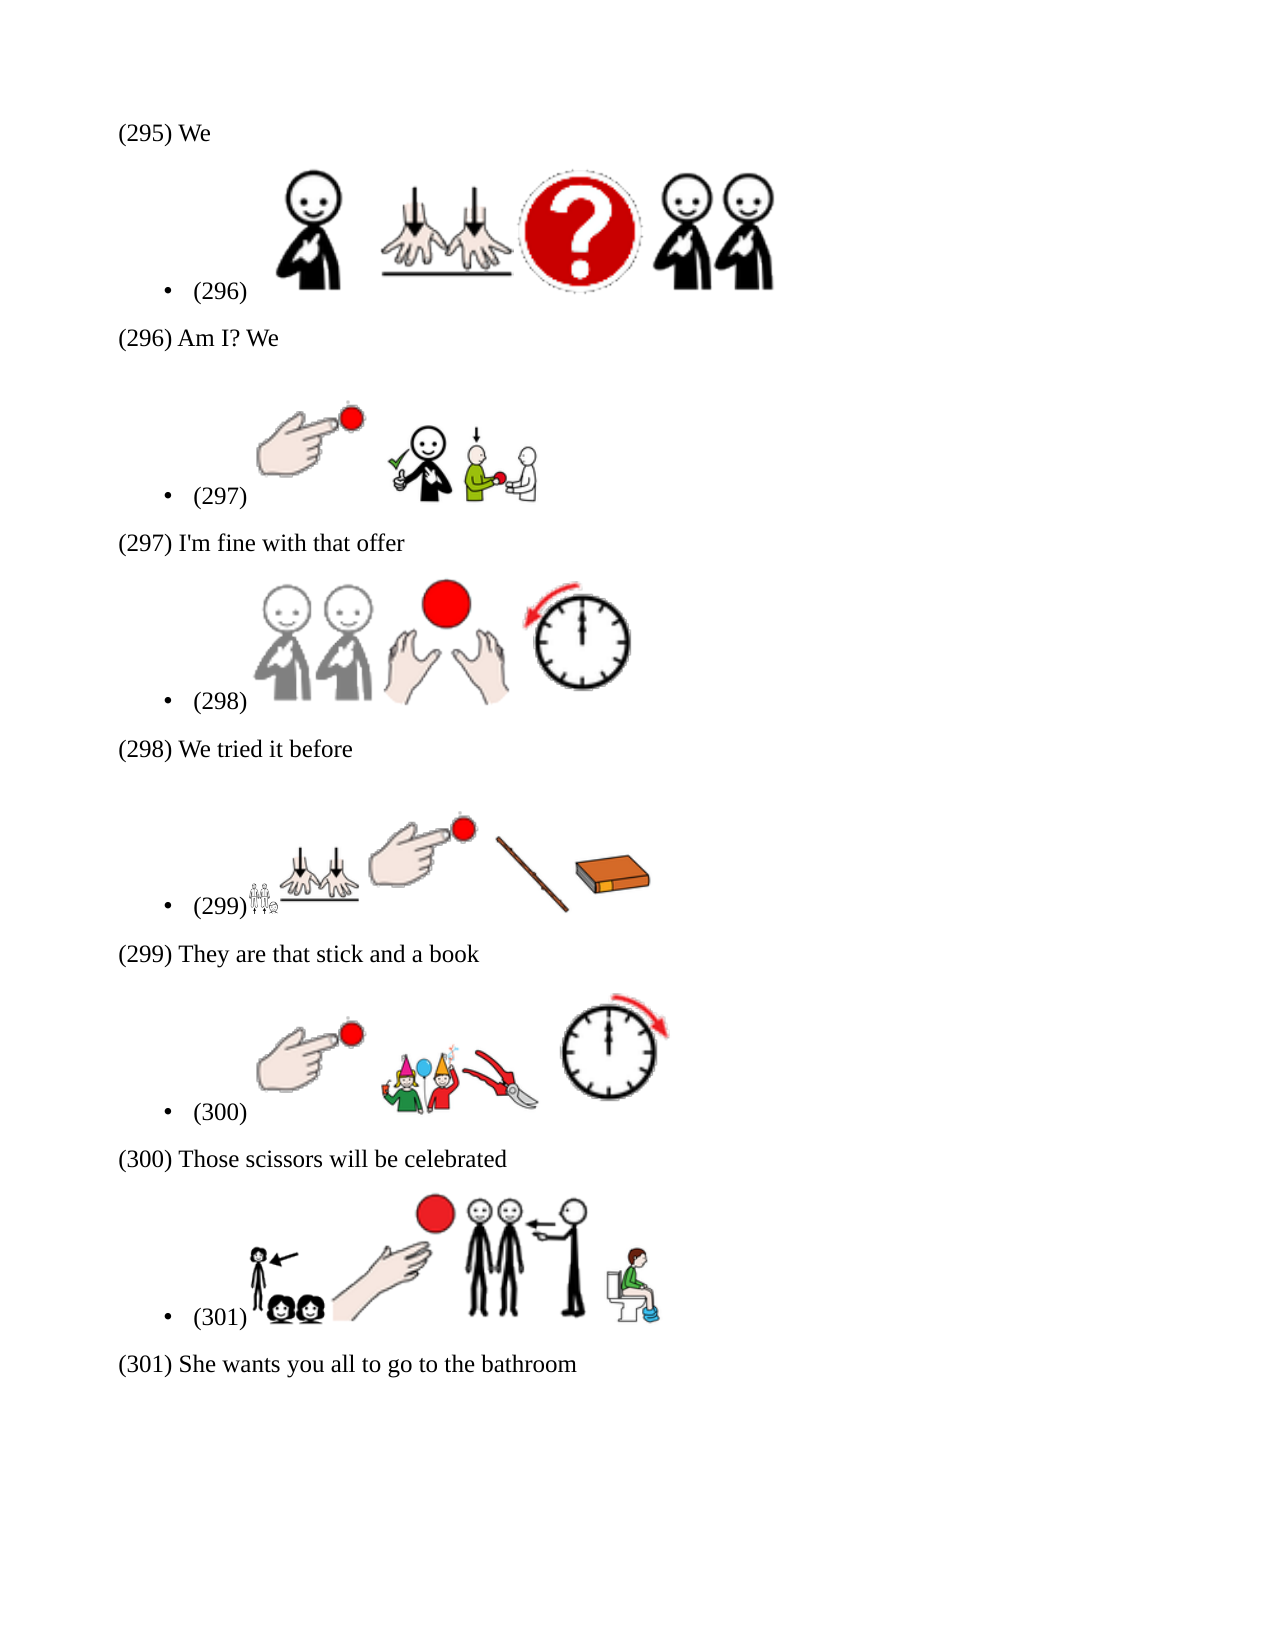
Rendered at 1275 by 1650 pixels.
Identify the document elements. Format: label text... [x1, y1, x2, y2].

picture [247, 781, 653, 915]
list (298) [164, 576, 1157, 715]
text (297) I'm fine with that offer [118, 528, 1157, 557]
list (301) [164, 1192, 1157, 1331]
picture [247, 371, 541, 505]
text (300) Those scissors will be celebrated [118, 1144, 1157, 1173]
text (295) We [118, 118, 1157, 147]
picture [247, 165, 781, 299]
list (299) [164, 781, 1157, 920]
picture [247, 576, 648, 710]
text (296) Am I? We [118, 323, 1157, 352]
text (299) They are that stick and a book [118, 939, 1157, 968]
picture [247, 1191, 674, 1326]
list (300) [164, 987, 1157, 1125]
text (298) We tried it before [118, 734, 1157, 762]
list (296) [164, 166, 1157, 304]
picture [247, 986, 674, 1120]
list (297) [164, 371, 1157, 510]
text (301) She wants you all to go to the bathroom [118, 1349, 1157, 1378]
